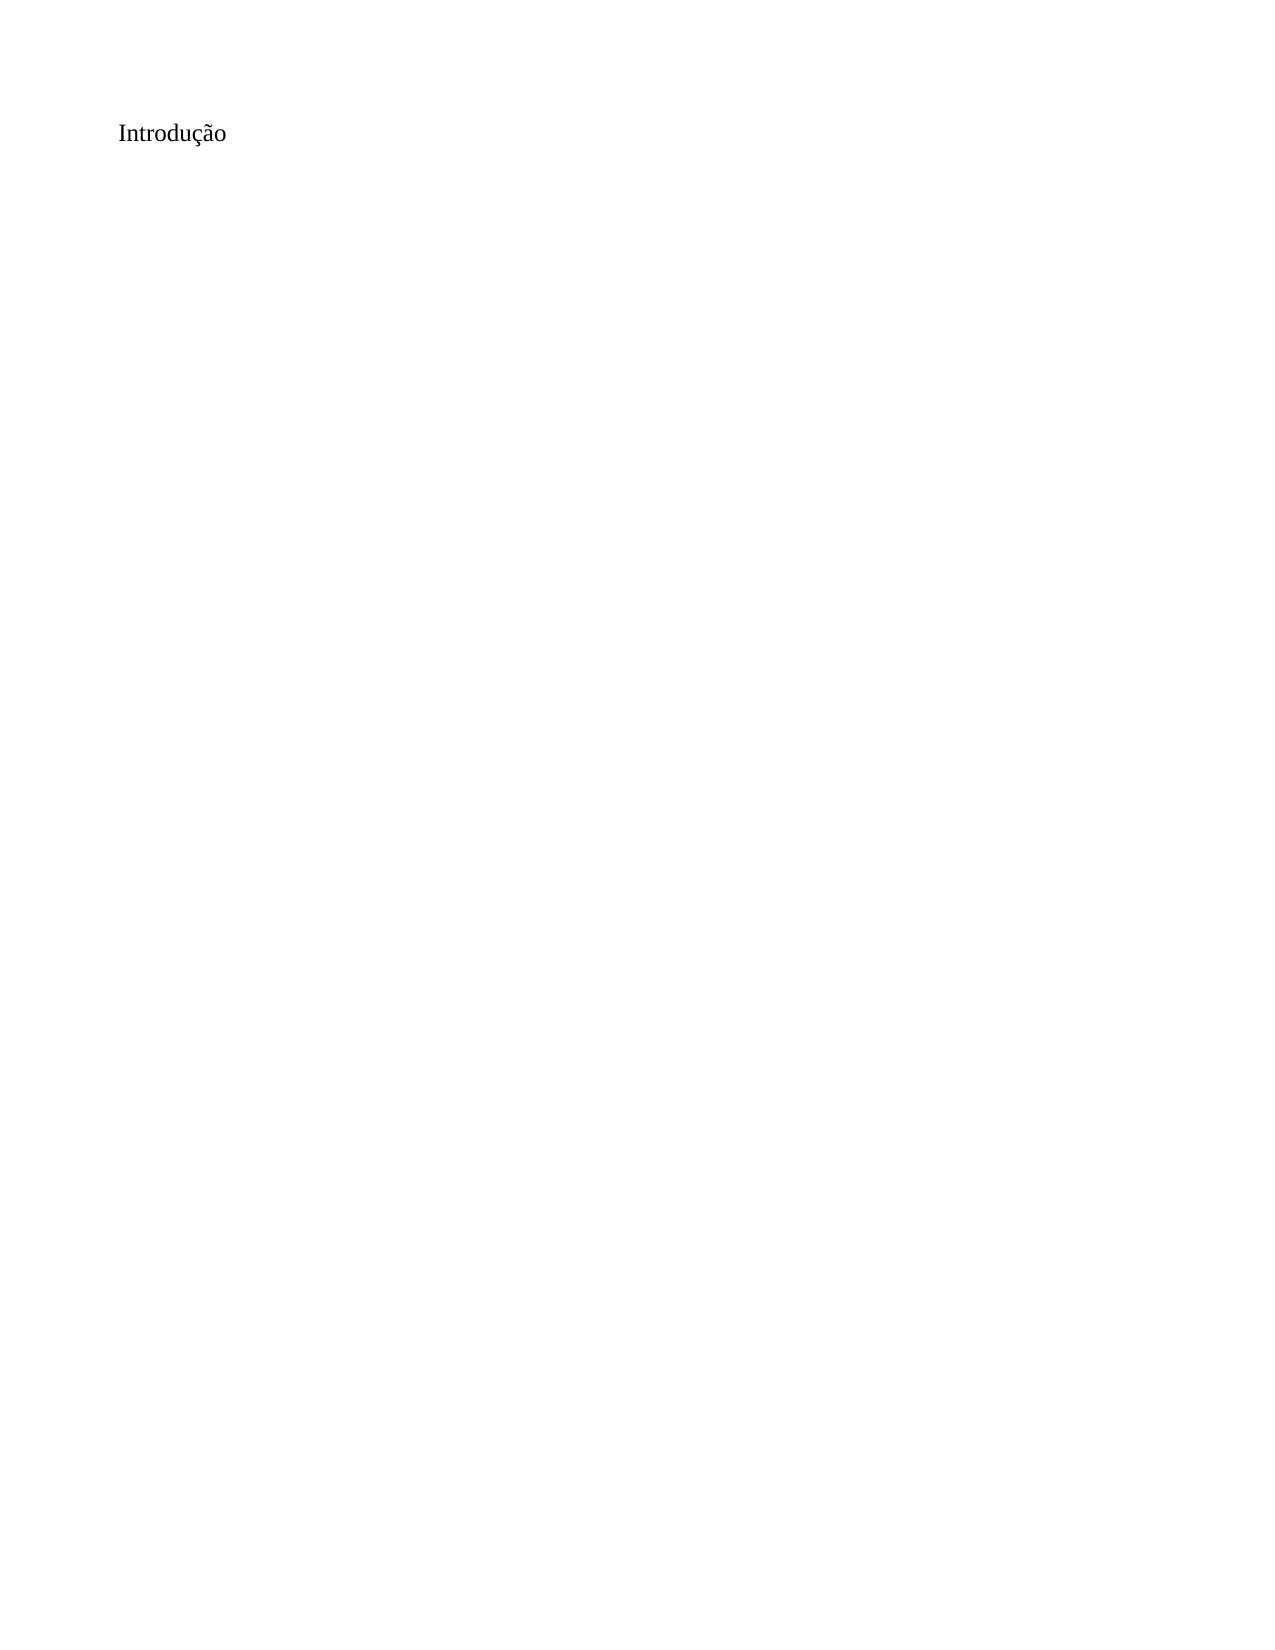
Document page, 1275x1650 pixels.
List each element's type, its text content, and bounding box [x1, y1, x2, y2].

text Introdução [118, 118, 1157, 147]
